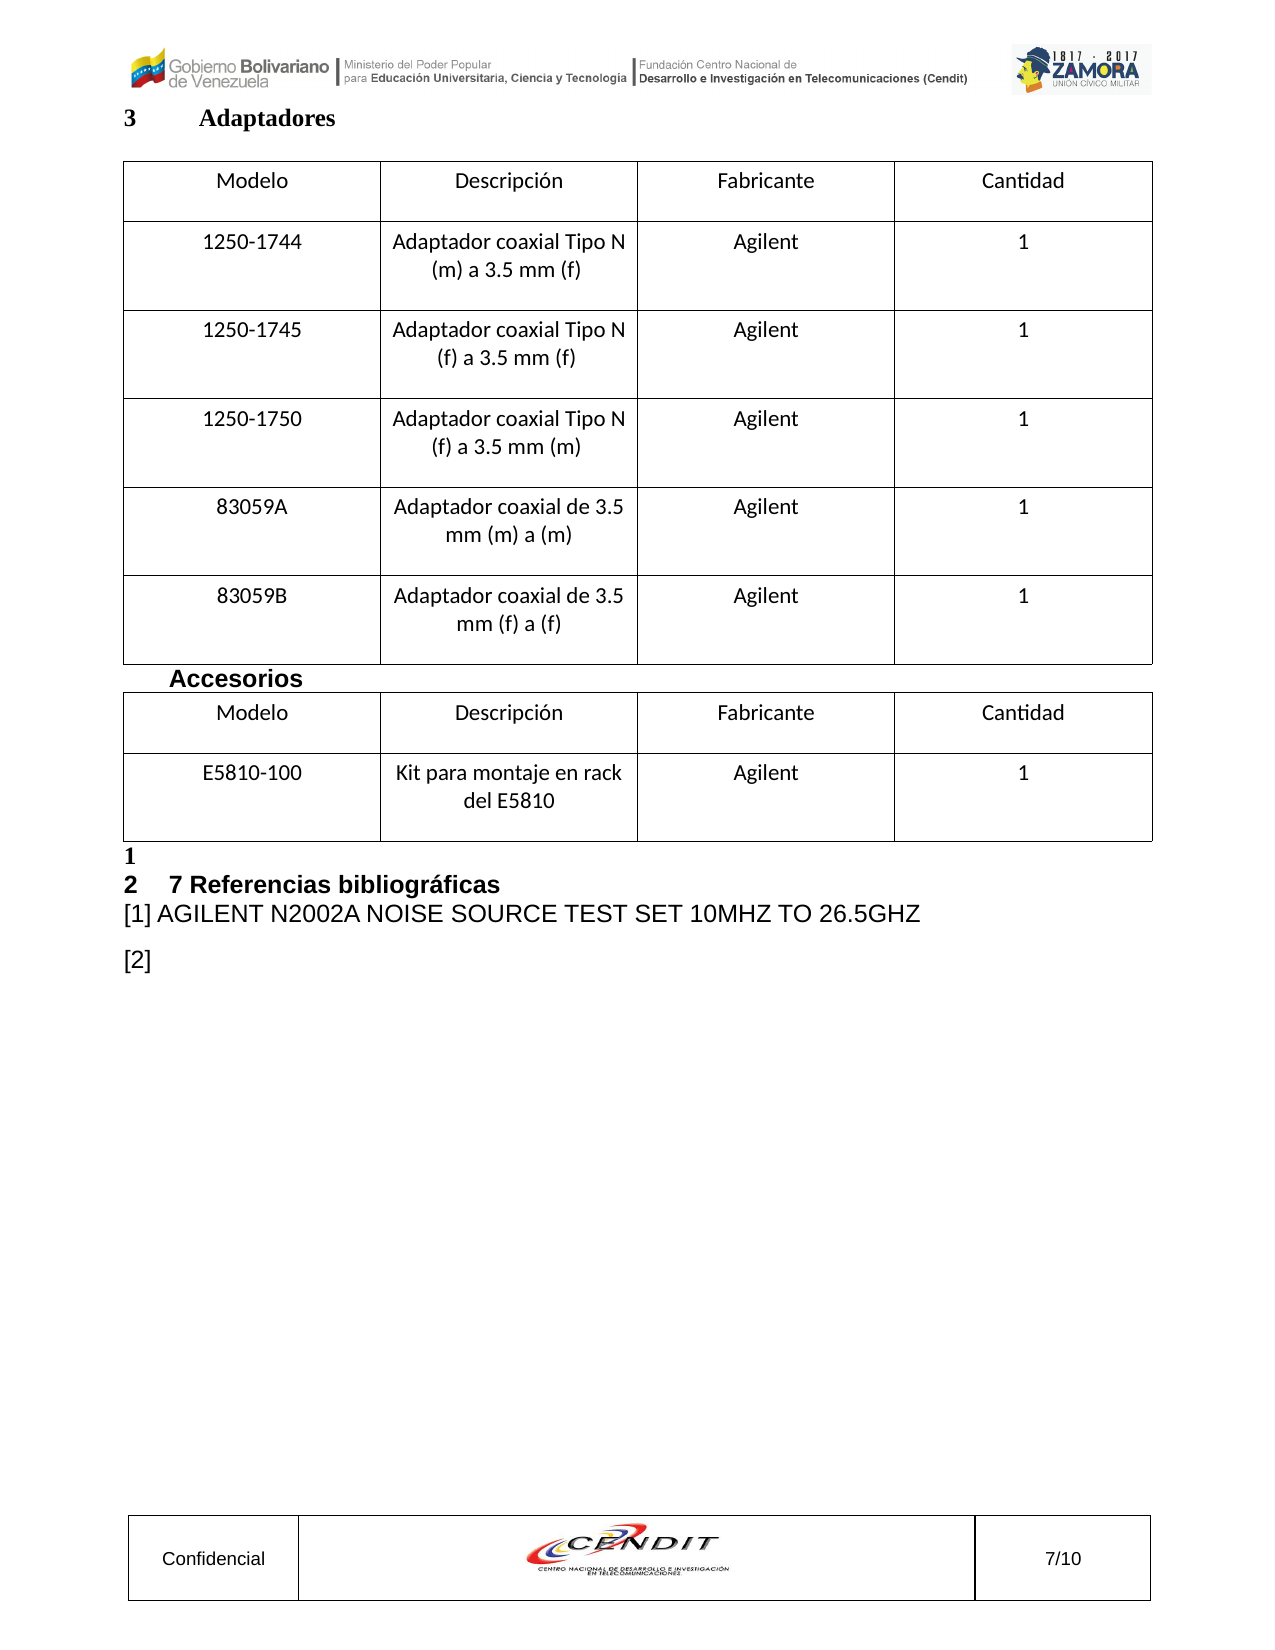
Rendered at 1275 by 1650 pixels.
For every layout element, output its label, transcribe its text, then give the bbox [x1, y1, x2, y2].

table_cell Kit para montaje en rack del E5810 [381, 754, 637, 841]
table_cell Adaptador coaxial Tipo N (f) a 3.5 mm (m) [381, 399, 637, 487]
table_header Cantidad [895, 693, 1152, 753]
table_cell 1 [895, 399, 1152, 487]
table_cell 1 [895, 311, 1152, 398]
table_cell 1250-1745 [124, 311, 380, 398]
table_cell E5810-100 [124, 754, 380, 841]
table_cell Agilent [638, 311, 894, 398]
table_cell Adaptador coaxial de 3.5 mm (f) a (f) [381, 576, 637, 663]
table_cell 1 [895, 222, 1152, 310]
table_header Cantidad [895, 162, 1152, 221]
table_cell Adaptador coaxial de 3.5 mm (m) a (m) [381, 488, 637, 575]
table_cell Agilent [638, 222, 894, 310]
table_cell 1 [895, 576, 1152, 663]
table_cell 1250-1750 [124, 399, 380, 487]
table_header Fabricante [638, 162, 894, 221]
subtitle Accesorios [123, 665, 1152, 692]
table_cell Agilent [638, 399, 894, 487]
table_header Descripción [381, 162, 637, 221]
table_cell Agilent [638, 576, 894, 663]
table_cell Adaptador coaxial Tipo N (f) a 3.5 mm (f) [381, 311, 637, 398]
picture [123, 44, 1152, 95]
text [2] [123, 945, 1152, 974]
table_header Fabricante [638, 693, 894, 753]
table_cell 1 [895, 488, 1152, 575]
table_cell 83059A [124, 488, 380, 575]
table_header Modelo [124, 162, 380, 221]
table_cell Adaptador coaxial Tipo N (m) a 3.5 mm (f) [381, 222, 637, 310]
table_header Modelo [124, 693, 380, 753]
table_cell Agilent [638, 488, 894, 575]
table_cell Agilent [638, 754, 894, 841]
table_header Descripción [381, 693, 637, 753]
table_cell 83059B [124, 576, 380, 663]
subtitle 7 Referencias bibliográficas [123, 870, 1152, 899]
subtitle Adaptadores [123, 103, 1152, 161]
text [1] AGILENT N2002A NOISE SOURCE TEST SET 10MHZ TO 26.5GHZ [123, 899, 1152, 927]
table_cell 1250-1744 [124, 222, 380, 310]
table_cell 1 [895, 754, 1152, 841]
